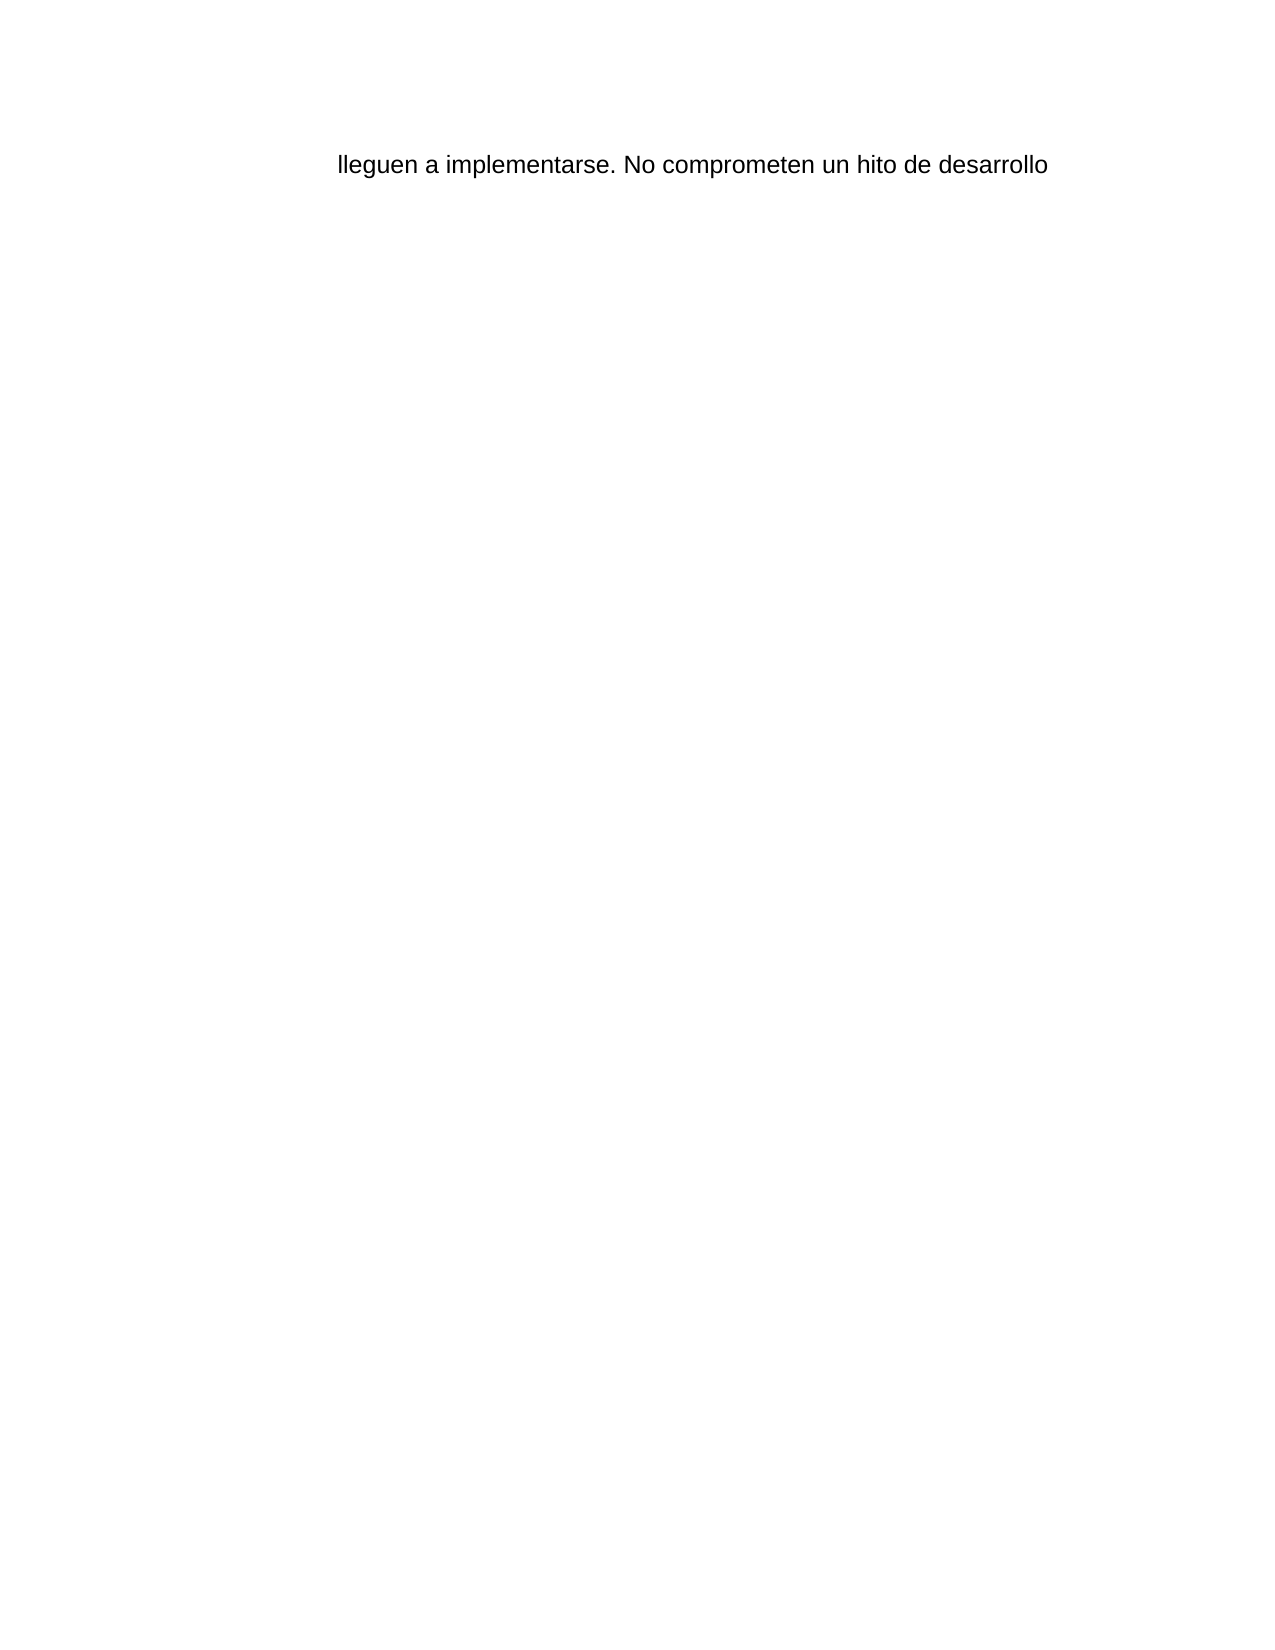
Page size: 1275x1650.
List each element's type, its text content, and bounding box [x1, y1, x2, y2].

list lleguen a implementarse. No comprometen un hito de desarrollo [300, 150, 1087, 179]
